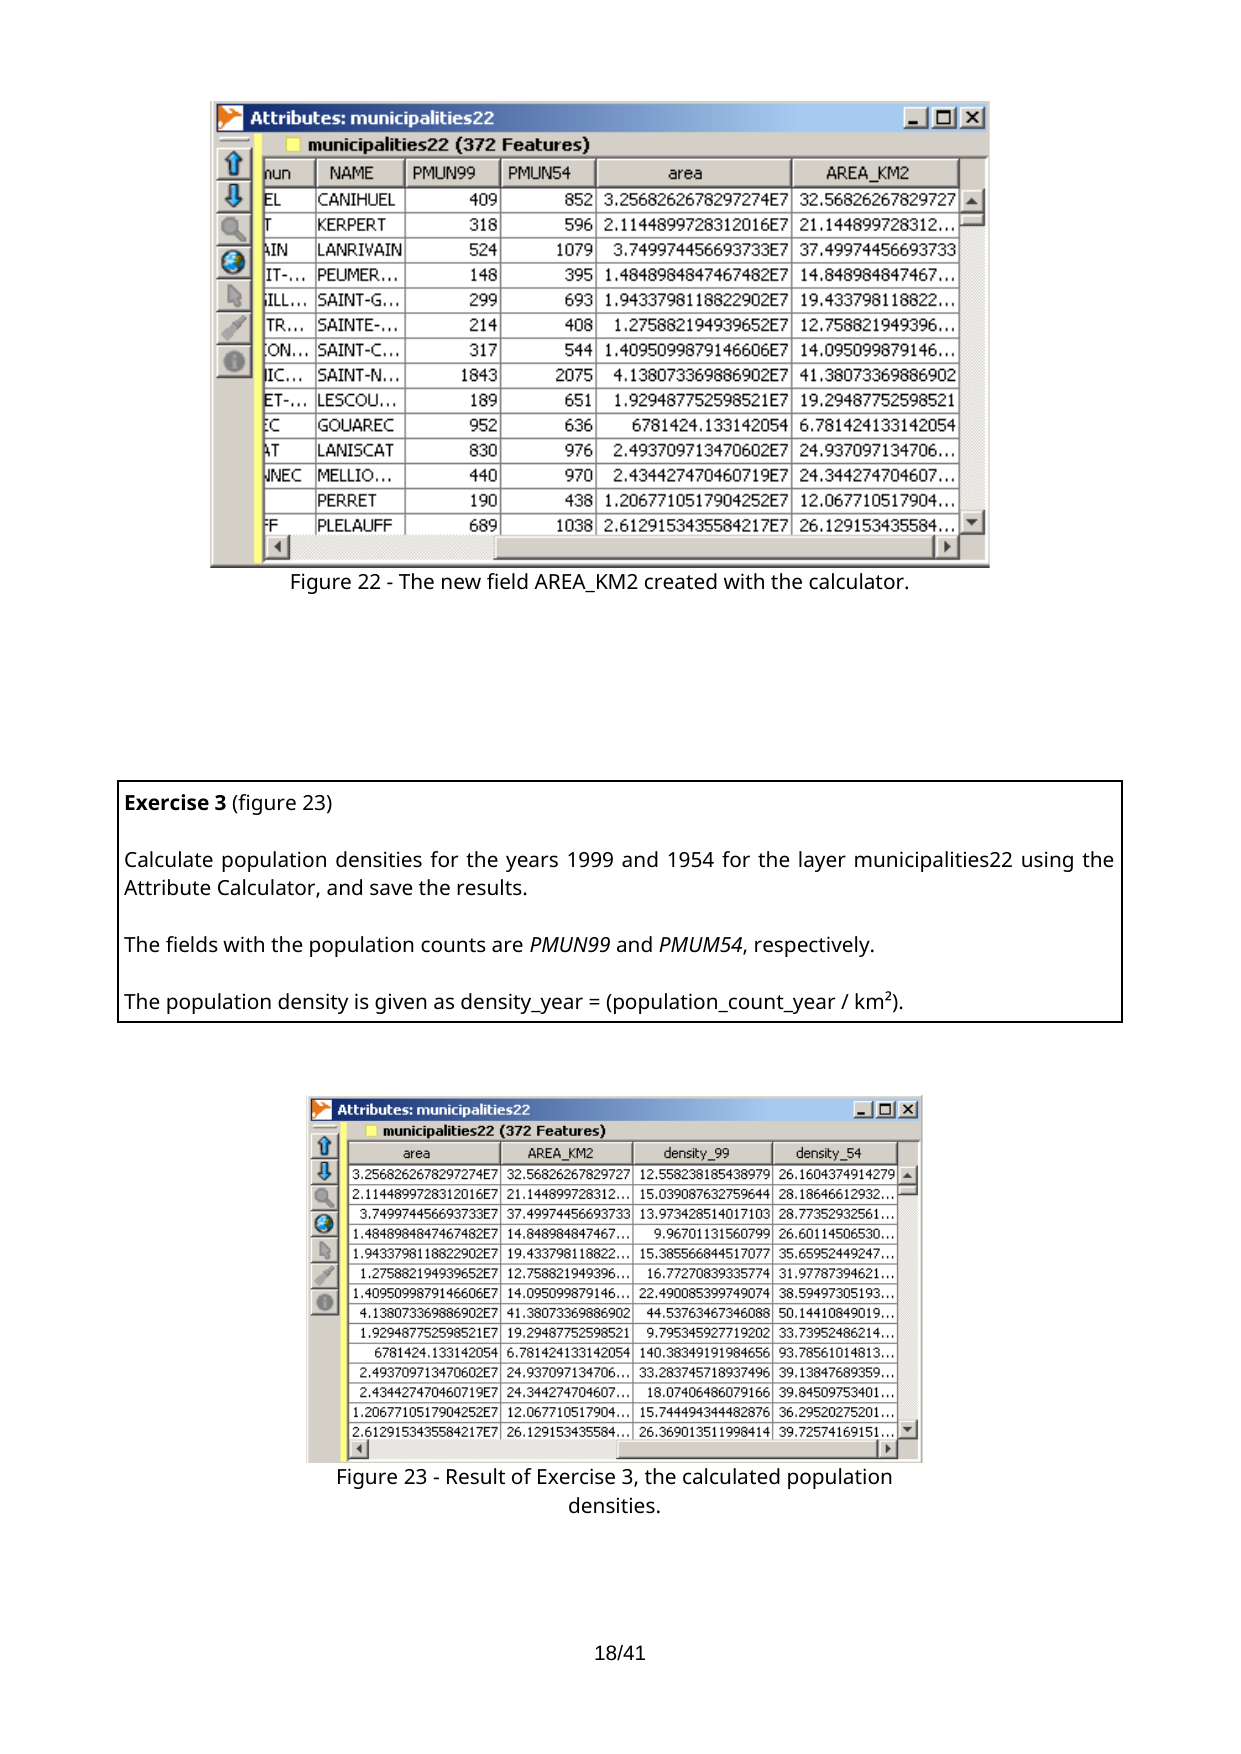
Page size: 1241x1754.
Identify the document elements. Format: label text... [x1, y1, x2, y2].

picture [209, 101, 990, 568]
picture [306, 1095, 923, 1463]
table_header Exercise 3 (figure 23) Calculate population densities for the years 1999 and 1954 for the layer municipalities22 using the Attribute Calculator, and save the results. The fields with the population counts are PMUN99 and PMUM54, respectively. The population density is given as density_year = (population_count_year / km²). [119, 782, 1121, 1021]
text Figure 22 - The new field AREA_KM2 created with the calculator. [220, 568, 979, 596]
text Figure 23 - Result of Exercise 3, the calculated population densities. [323, 1463, 906, 1519]
